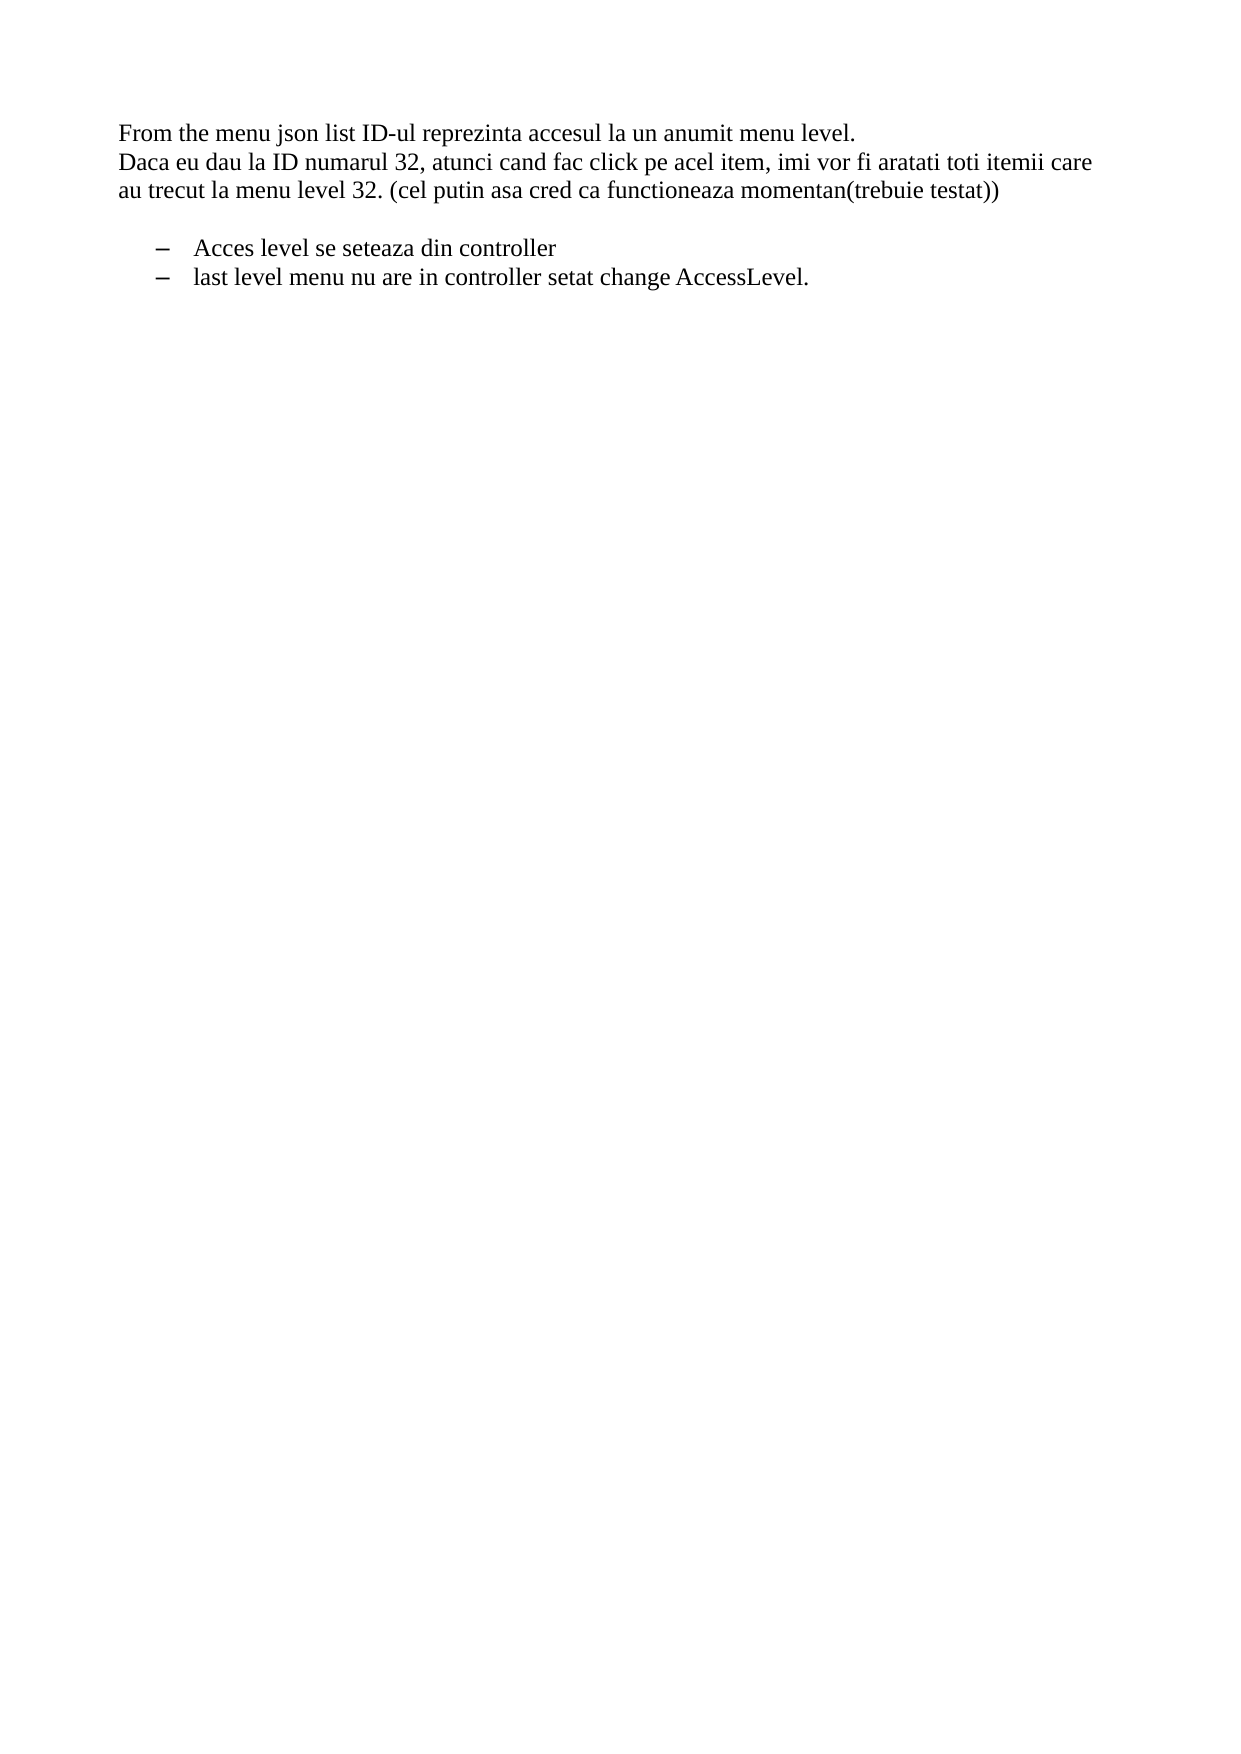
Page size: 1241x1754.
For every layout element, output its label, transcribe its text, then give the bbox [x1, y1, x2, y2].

list last level menu nu are in controller setat change AccessLevel. [156, 262, 1122, 291]
list Acces level se seteaza din controller [156, 233, 1122, 262]
text Daca eu dau la ID numarul 32, atunci cand fac click pe acel item, imi vor fi aratati toti itemii care au trecut la menu level 32. (cel putin asa cred ca functioneaza momentan(trebuie testat)) [118, 147, 1122, 204]
text From the menu json list ID-ul reprezinta accesul la un anumit menu level. [118, 118, 1122, 147]
